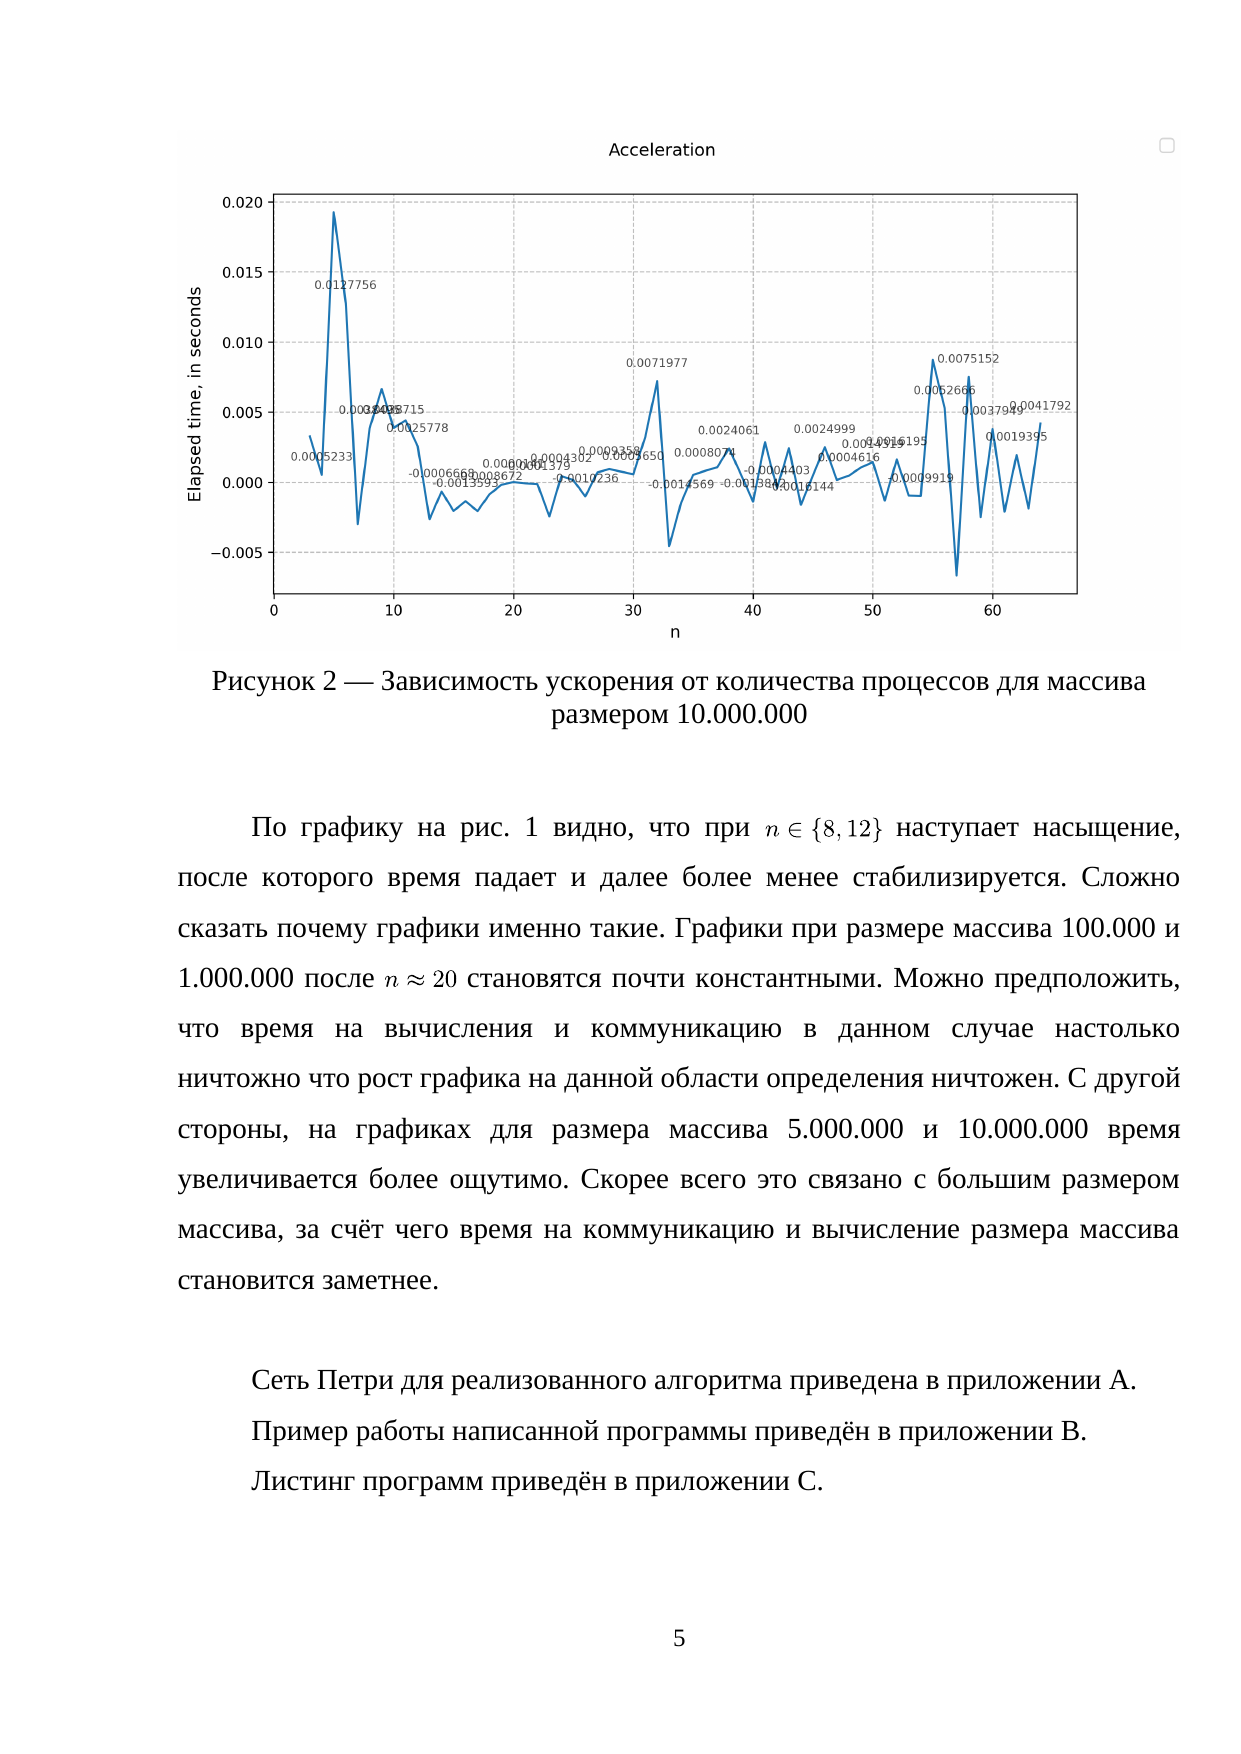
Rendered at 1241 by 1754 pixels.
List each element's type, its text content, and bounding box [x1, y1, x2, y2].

text Пример работы написанной программы приведён в приложении B. [177, 1413, 1181, 1446]
table_header [177, 651, 1181, 759]
text Сеть Петри для реализованного алгоритма приведена в приложении A. [177, 1312, 1181, 1396]
text Листинг программ приведён в приложении C. [177, 1463, 1181, 1497]
text По графику на рис. 1 видно, что при наступает насыщение, после которого время падает и далее более менее стабилизируется. Сложно сказать почему графики именно такие. Графики при размере массива 100.000 и 1.000.000 после становятся почти константными. Можно предположить, что время на вычисления и коммуникацию в данном случае настолько ничтожно что рост графика на данной области определения ничтожен. С другой стороны, на графиках для размера массива 5.000.000 и 10.000.000 время увеличивается более ощутимо. Скорее всего это связано с большим размером массива, за счёт чего время на коммуникацию и вычисление размера массива становится заметнее. [177, 809, 1181, 1295]
picture [177, 130, 1182, 651]
table_header [177, 118, 1181, 130]
